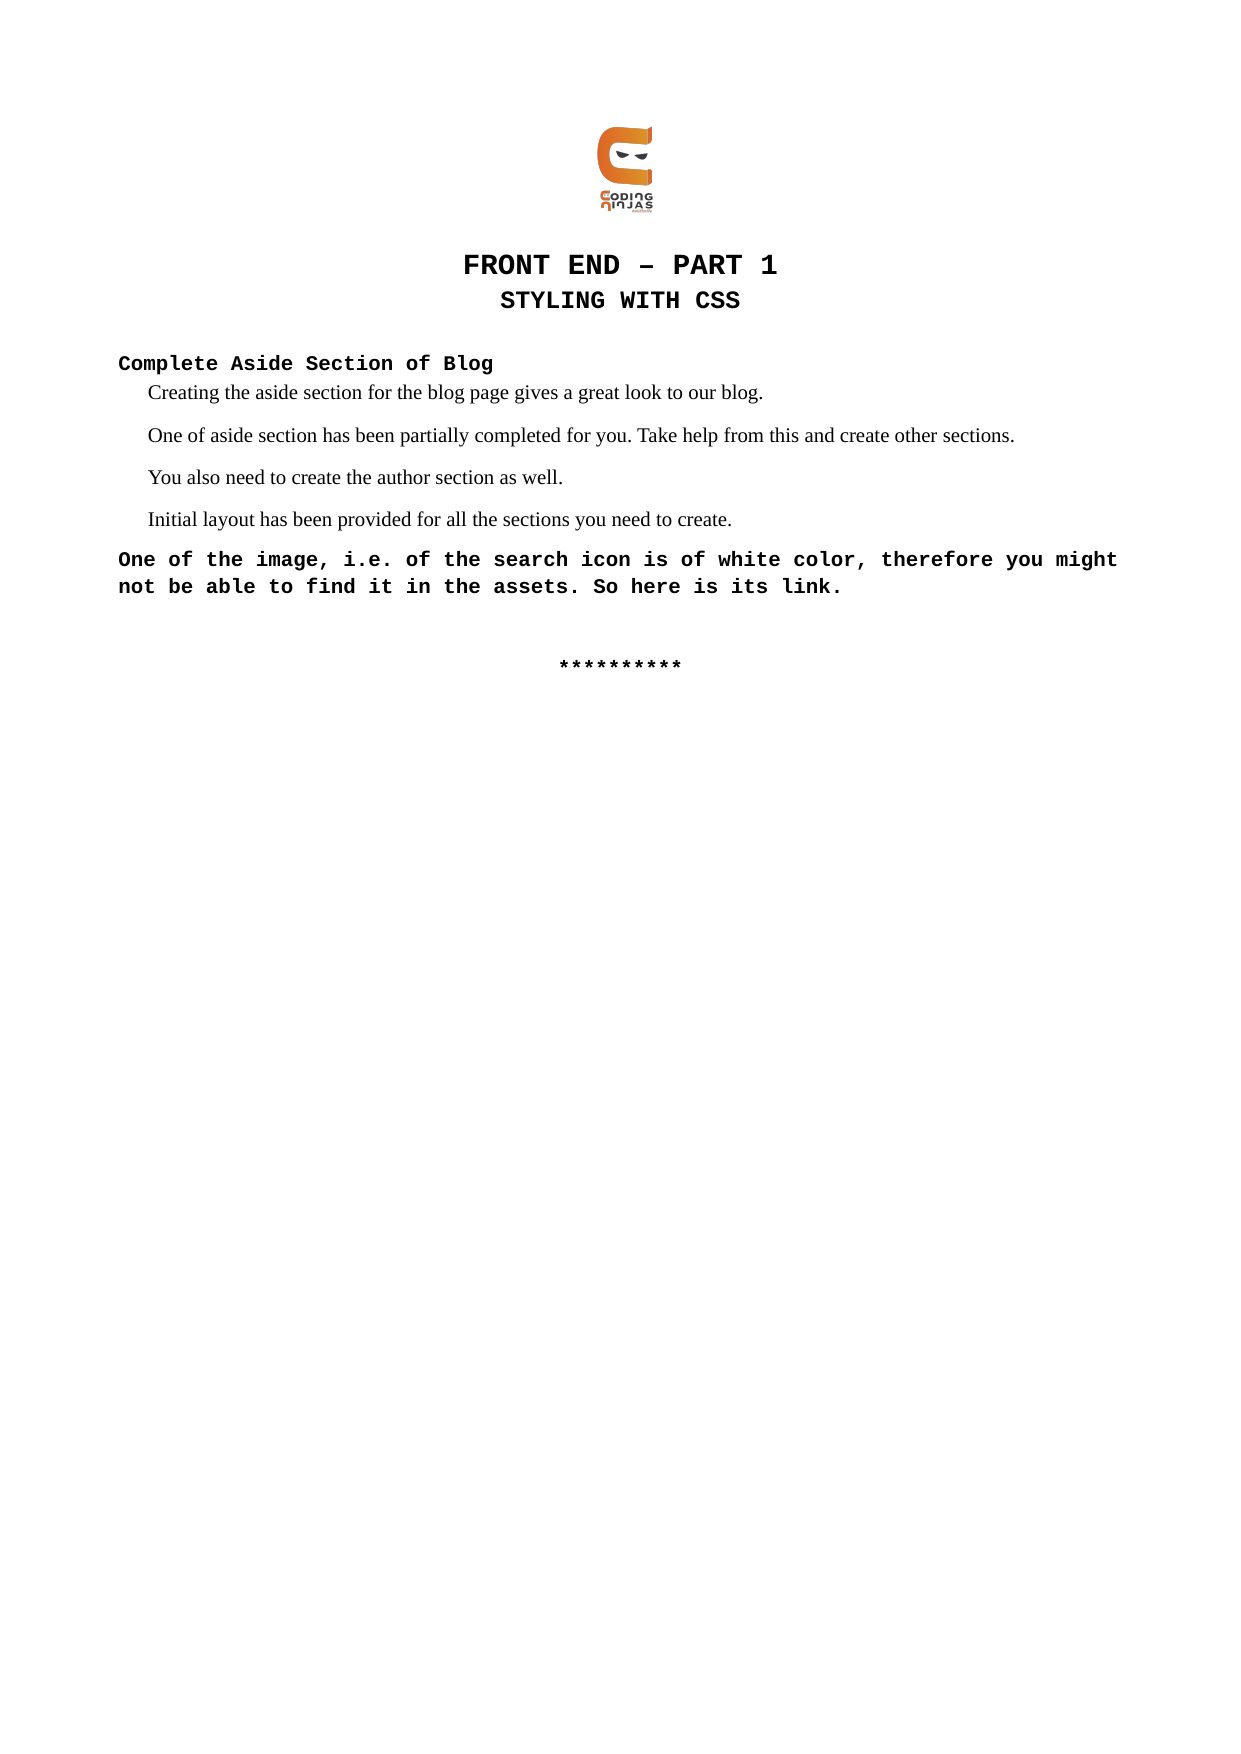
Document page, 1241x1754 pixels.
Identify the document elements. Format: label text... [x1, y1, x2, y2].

text STYLING WITH CSS [118, 288, 1122, 316]
text ********** [118, 658, 1122, 681]
text Initial layout has been provided for all the sections you need to create. [148, 507, 1122, 531]
text FRONT END – PART 1 [118, 250, 1122, 283]
text Creating the aside section for the blog page gives a great look to our blog. [148, 380, 1122, 404]
text Complete Aside Section of Blog [118, 353, 1122, 377]
picture [578, 122, 672, 217]
text You also need to create the author section as well. [148, 465, 1122, 489]
text One of aside section has been partially completed for you. Take help from this and create other sections. [148, 422, 1122, 447]
text One of the image, i.e. of the search icon is of white color, therefore you might not be able to find it in the assets. So here is its link. [118, 549, 1122, 600]
